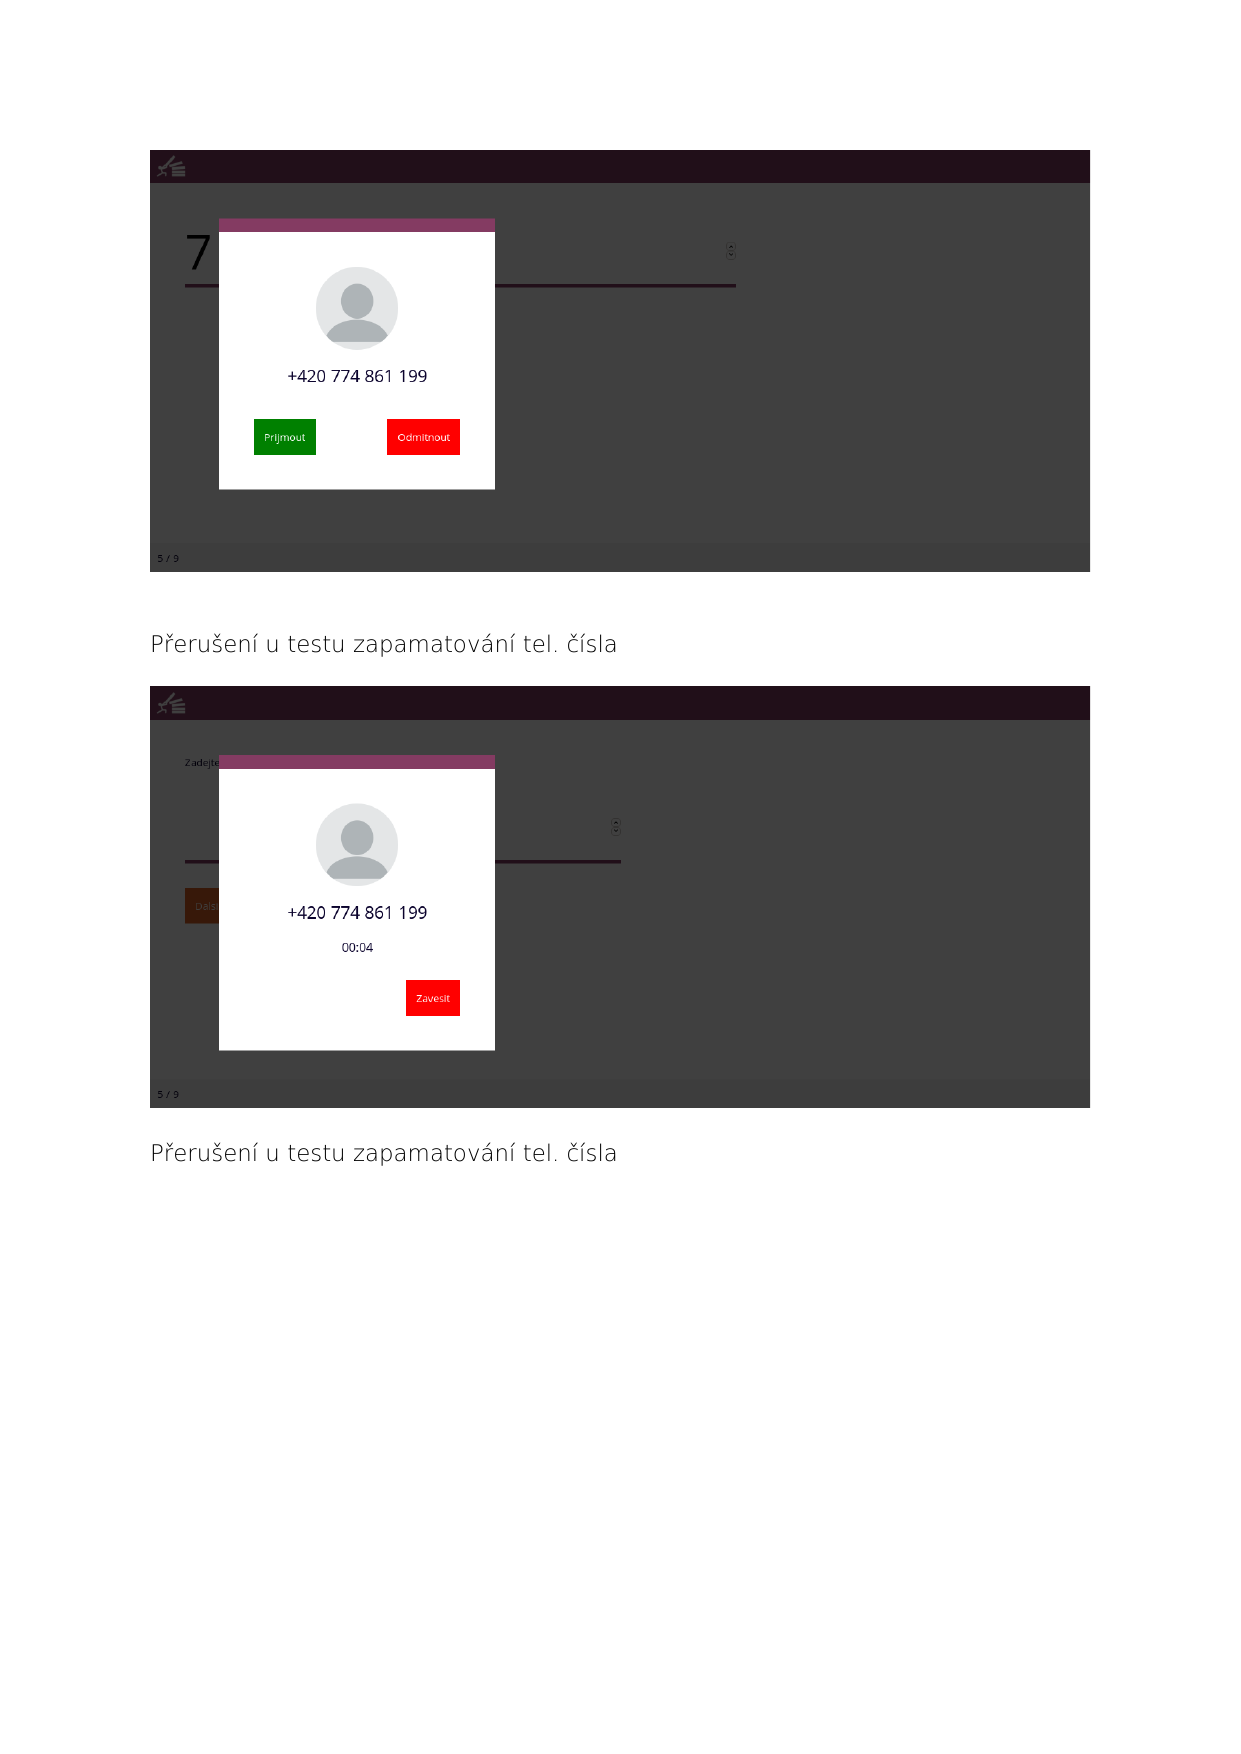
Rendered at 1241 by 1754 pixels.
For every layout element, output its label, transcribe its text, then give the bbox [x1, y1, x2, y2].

text Přerušení u testu zapamatování tel. čísla [150, 1108, 1090, 1167]
picture [150, 686, 1091, 1108]
text Přerušení u testu zapamatování tel. čísla [150, 631, 1090, 657]
picture [150, 150, 1091, 572]
